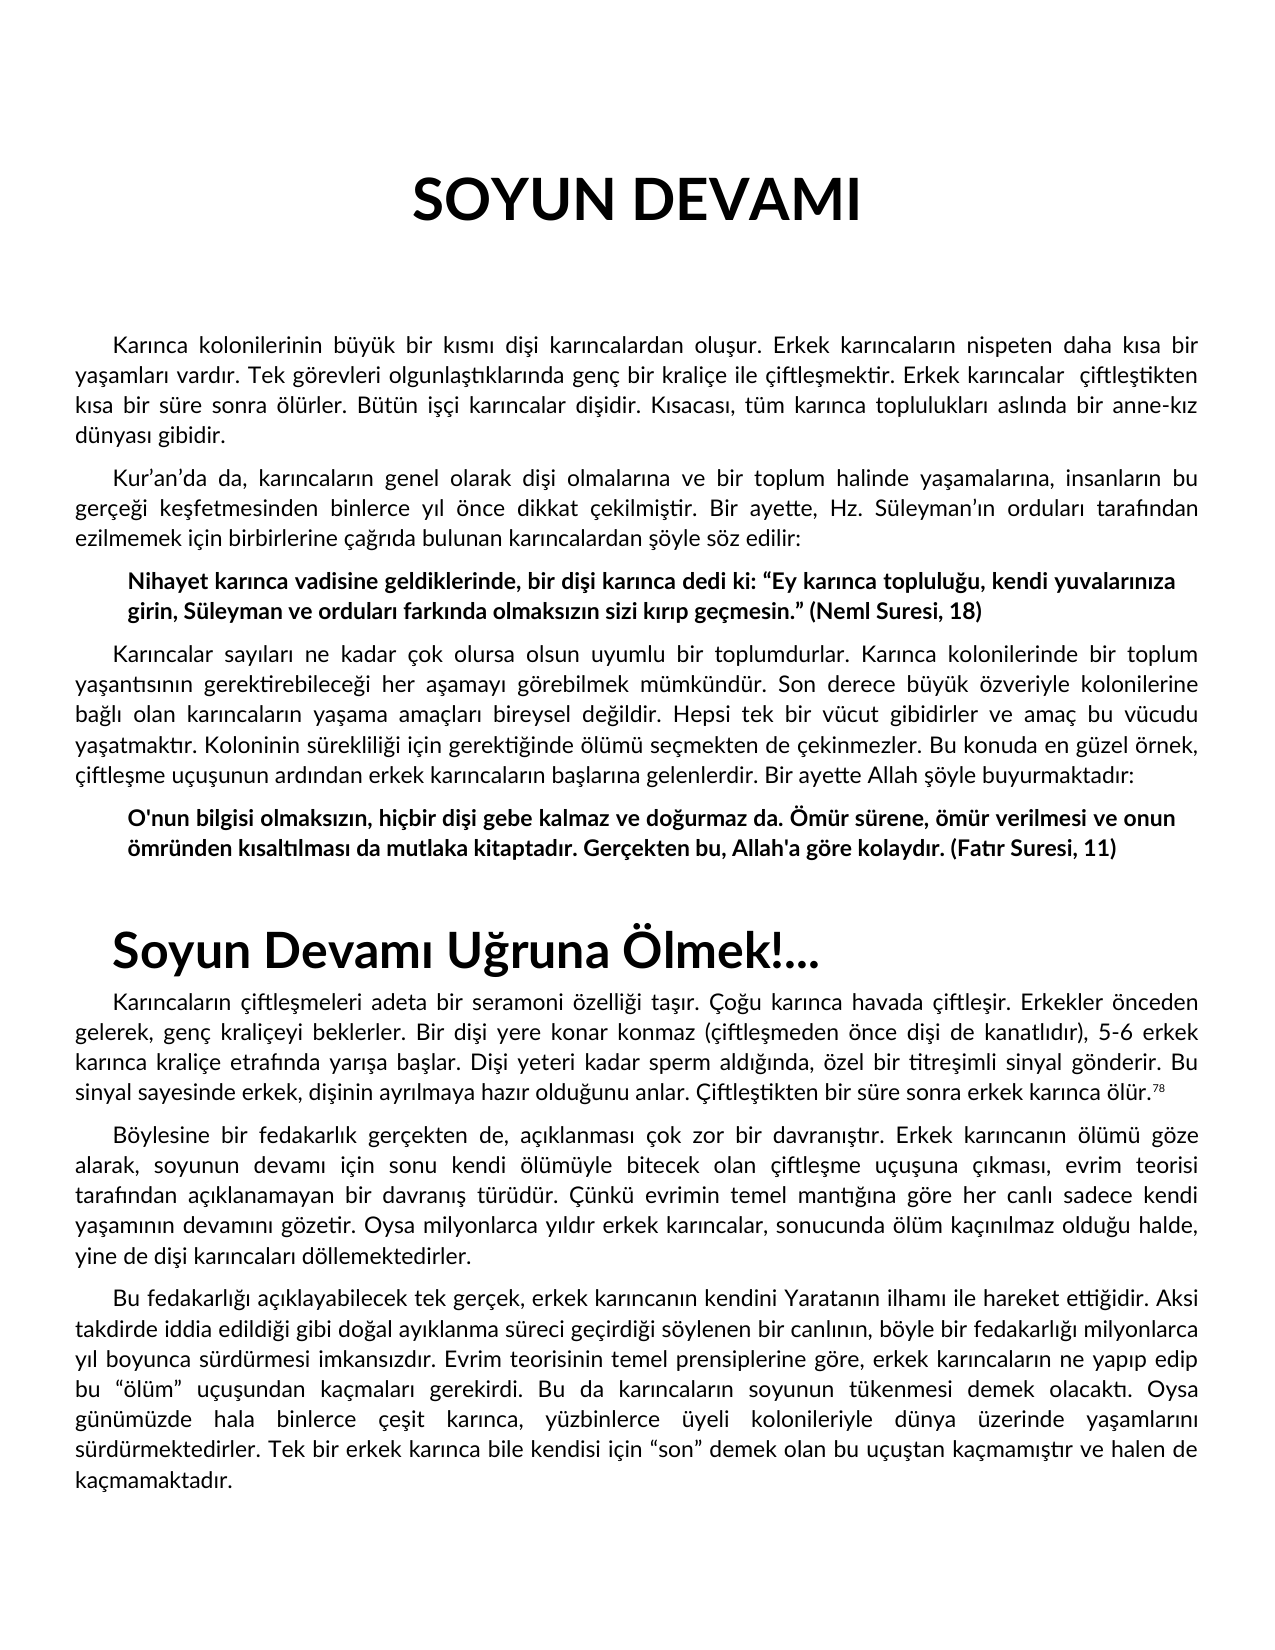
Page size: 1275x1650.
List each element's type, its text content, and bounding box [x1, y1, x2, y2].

text Nihayet karınca vadisine geldiklerinde, bir dişi karınca dedi ki: “Ey karınca topluluğu, kendi yuvalarınıza girin, Süleyman ve orduları farkında olmaksızın sizi kırıp geçmesin.” (Neml Suresi, 18) [127, 567, 1177, 624]
text Bu fedakarlığı açıklayabilecek tek gerçek, erkek karıncanın kendini Yaratanın ilhamı ile hareket ettiğidir. Aksi takdirde iddia edildiği gibi doğal ayıklanma süreci geçirdiği söylenen bir canlının, böyle bir fedakarlığı milyonlarca yıl boyunca sürdürmesi imkansızdır. Evrim teorisinin temel prensiplerine göre, erkek karıncaların ne yapıp edip bu “ölüm” uçuşundan kaçmaları gerekirdi. Bu da karıncaların soyunun tükenmesi demek olacaktı. Oysa günümüzde hala binlerce çeşit karınca, yüzbinlerce üyeli kolonileriyle dünya üzerinde yaşamlarını sürdürmektedirler. Tek bir erkek karınca bile kendisi için “son” demek olan bu uçuştan kaçmamıştır ve halen de kaçmamaktadır. [75, 1284, 1200, 1493]
text Kur’an’da da, karıncaların genel olarak dişi olmalarına ve bir toplum halinde yaşamalarına, insanların bu gerçeği keşfetmesinden binlerce yıl önce dikkat çekilmiştir. Bir ayette, Hz. Süleyman’ın orduları tarafından ezilmemek için birbirlerine çağrıda bulunan karıncalardan şöyle söz edilir: [75, 464, 1200, 552]
text Karınca kolonilerinin büyük bir kısmı dişi karıncalardan oluşur. Erkek karıncaların nispeten daha kısa bir yaşamları vardır. Tek görevleri olgunlaştıklarında genç bir kraliçe ile çiftleşmektir. Erkek karıncalar çiftleştikten kısa bir süre sonra ölürler. Bütün işçi karıncalar dişidir. Kısacası, tüm karınca toplulukları aslında bir anne-kız dünyası gibidir. [75, 330, 1200, 448]
text O'nun bilgisi olmaksızın, hiçbir dişi gebe kalmaz ve doğurmaz da. Ömür sürene, ömür verilmesi ve onun ömründen kısaltılması da mutlaka kitaptadır. Gerçekten bu, Allah'a göre kolaydır. (Fatır Suresi, 11) [127, 803, 1177, 861]
text Karıncaların çiftleşmeleri adeta bir seramoni özelliği taşır. Çoğu karınca havada çiftleşir. Erkekler önceden gelerek, genç kraliçeyi beklerler. Bir dişi yere konar konmaz (çiftleşmeden önce dişi de kanatlıdır), 5-6 erkek karınca kraliçe etrafında yarışa başlar. Dişi yeteri kadar sperm aldığında, özel bir titreşimli sinyal gönderir. Bu sinyal sayesinde erkek, dişinin ayrılmaya hazır olduğunu anlar. Çiftleştikten bir süre sonra erkek karınca ölür.78 [75, 987, 1200, 1105]
subtitle Soyun Devamı Uğruna Ölmek!... [112, 919, 1200, 979]
subtitle SOYUN DEVAMI [75, 162, 1200, 232]
text Böylesine bir fedakarlık gerçekten de, açıklanması çok zor bir davranıştır. Erkek karıncanın ölümü göze alarak, soyunun devamı için sonu kendi ölümüyle bitecek olan çiftleşme uçuşuna çıkması, evrim teorisi tarafından açıklanamayan bir davranış türüdür. Çünkü evrimin temel mantığına göre her canlı sadece kendi yaşamının devamını gözetir. Oysa milyonlarca yıldır erkek karıncalar, sonucunda ölüm kaçınılmaz olduğu halde, yine de dişi karıncaları döllemektedirler. [75, 1121, 1200, 1269]
text Karıncalar sayıları ne kadar çok olursa olsun uyumlu bir toplumdurlar. Karınca kolonilerinde bir toplum yaşantısının gerektirebileceği her aşamayı görebilmek mümkündür. Son derece büyük özveriyle kolonilerine bağlı olan karıncaların yaşama amaçları bireysel değildir. Hepsi tek bir vücut gibidirler ve amaç bu vücudu yaşatmaktır. Koloninin sürekliliği için gerektiğinde ölümü seçmekten de çekinmezler. Bu konuda en güzel örnek, çiftleşme uçuşunun ardından erkek karıncaların başlarına gelenlerdir. Bir ayette Allah şöyle buyurmaktadır: [75, 640, 1200, 788]
